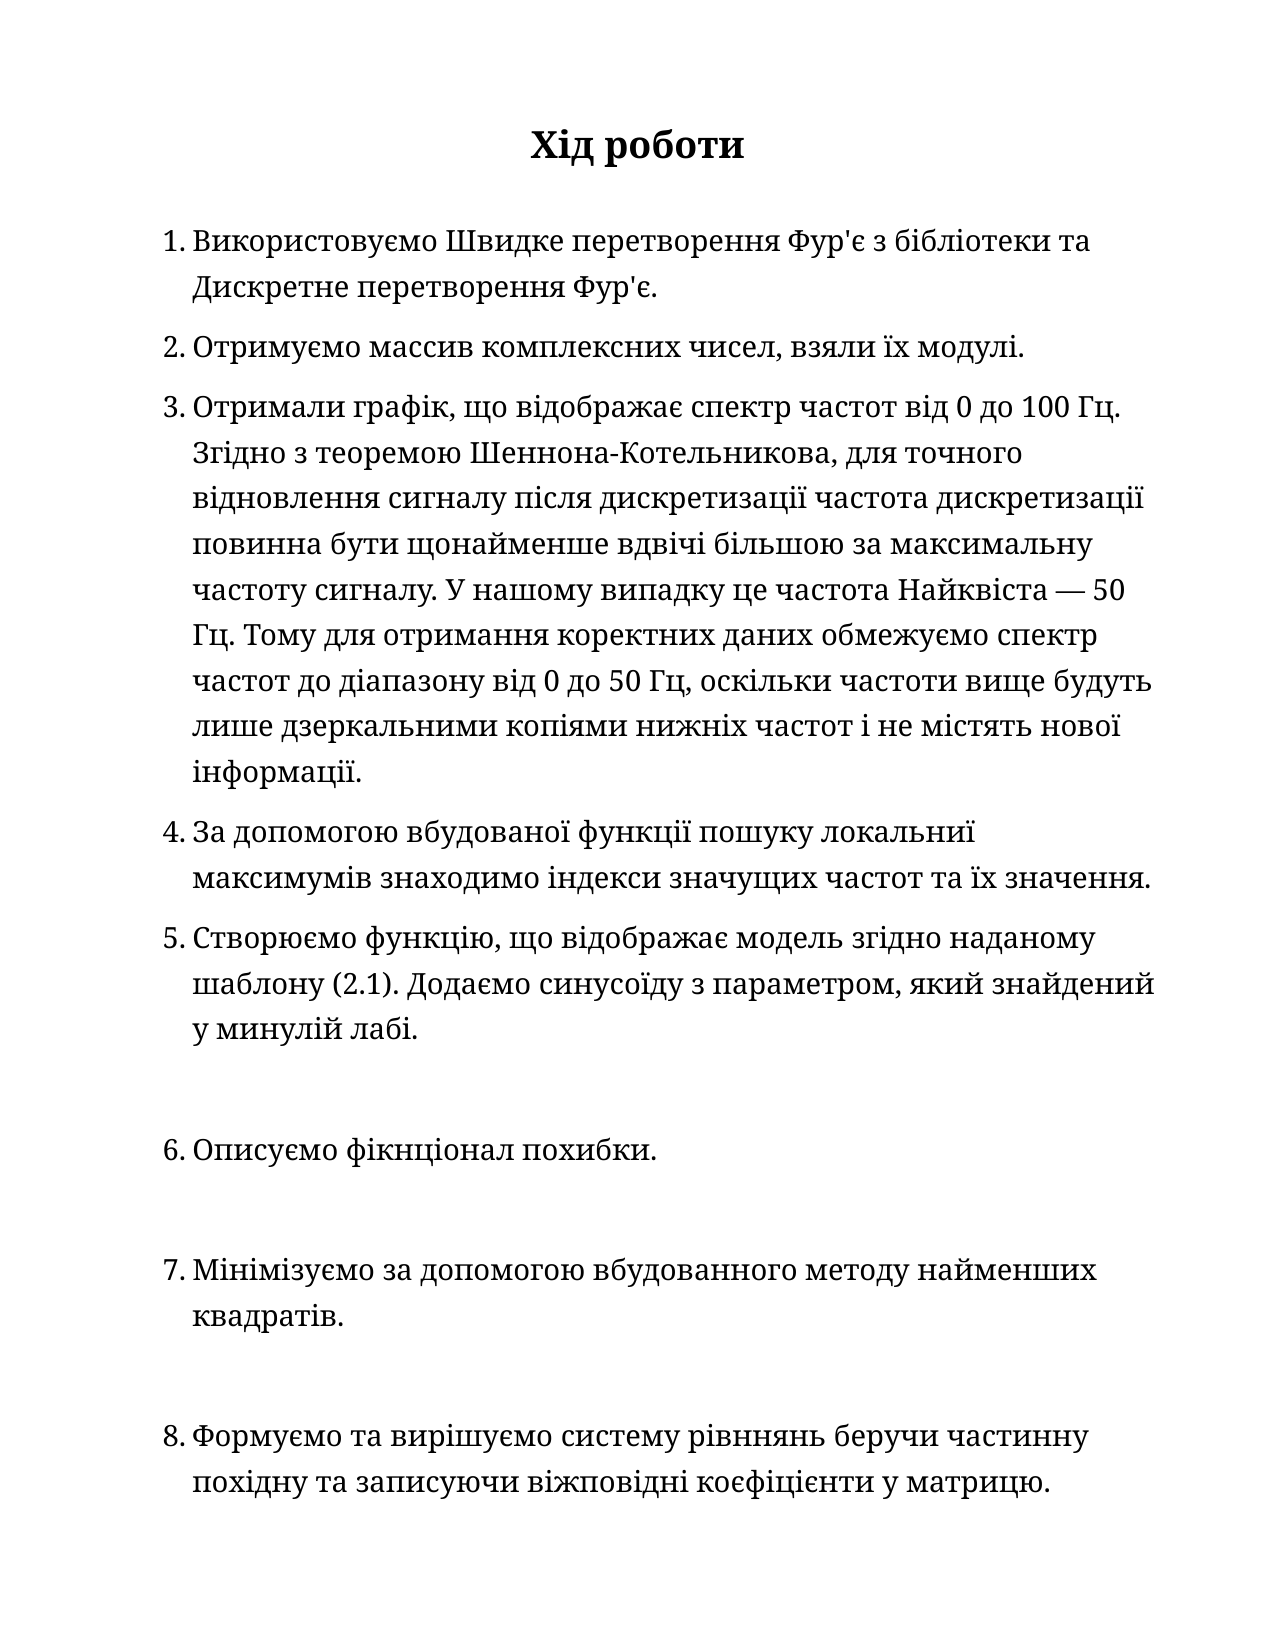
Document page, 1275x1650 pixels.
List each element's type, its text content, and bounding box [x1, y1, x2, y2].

list Отримуємо массив комплексних чисел, взяли їх модулі. [162, 326, 1157, 366]
list За допомогою вбудованої функції пошуку локальниї максимумів знаходимо індекси значущих частот та їх значення. [162, 811, 1157, 897]
list Створюємо функцію, що відображає модель згідно наданому шаблону (2.1). Додаємо синусоїду з параметром, який знайдений у минулій лабі. [162, 917, 1157, 1048]
list Описуємо фікнціонал похибки. [162, 1129, 1157, 1169]
list Мінімізуємо за допомогою вбудованного методу найменших квадратів. [162, 1249, 1157, 1335]
text Хід роботи [118, 118, 1157, 169]
list Формуємо та вирішуємо систему рівннянь беручи частинну похідну та записуючи віжповідні коєфіцієнти у матрицю. [162, 1415, 1157, 1501]
list Використовуємо Швидке перетворення Фур'є з бібліотеки та Дискретне перетворення Фур'є. [162, 220, 1157, 306]
list Отримали графік, що відображає спектр частот від 0 до 100 Гц. Згідно з теоремою Шеннона-Котельникова, для точного відновлення сигналу після дискретизації частота дискретизації повинна бути щонайменше вдвічі більшою за максимальну частоту сигналу. У нашому випадку це частота Найквіста — 50 Гц. Тому для отримання коректних даних обмежуємо спектр частот до діапазону від 0 до 50 Гц, оскільки частоти вище будуть лише дзеркальними копіями нижніх частот і не містять нової інформації. [162, 386, 1157, 791]
